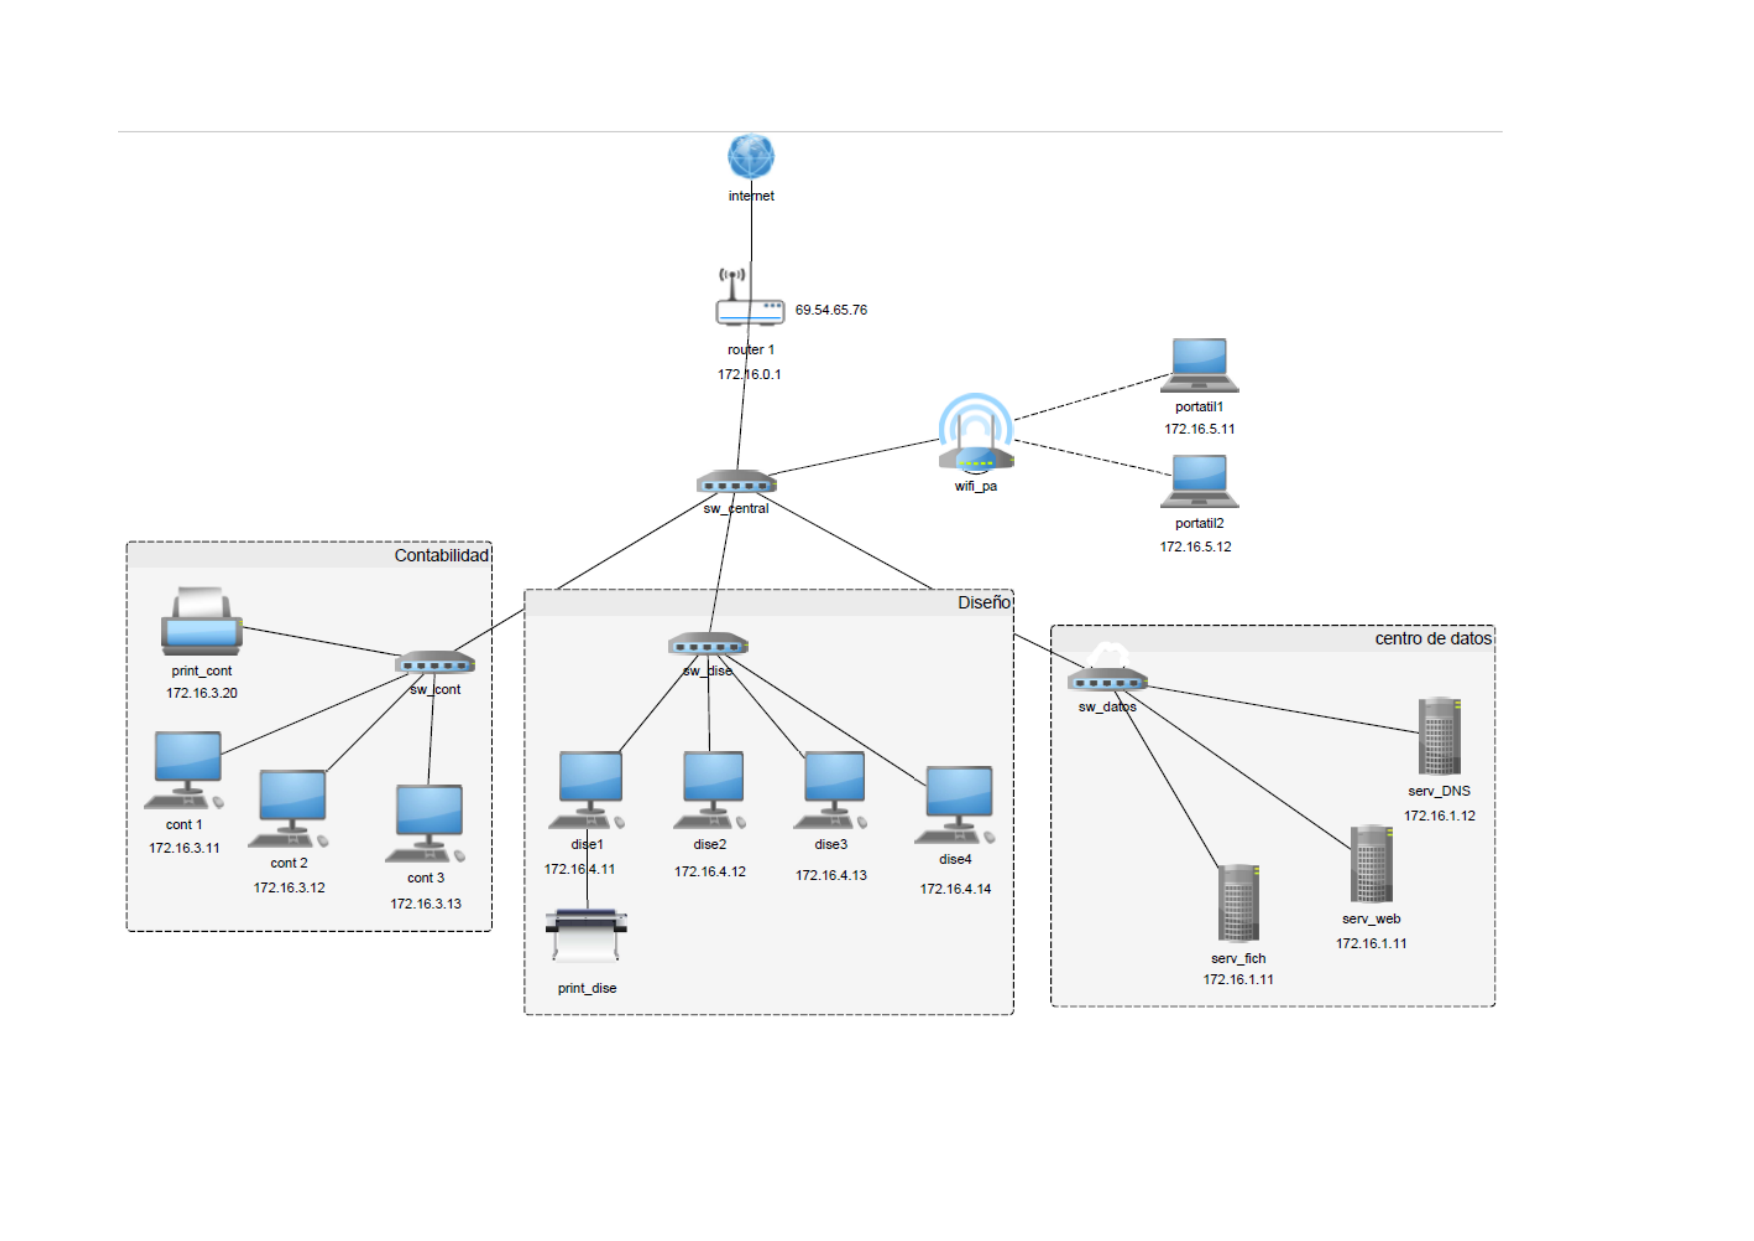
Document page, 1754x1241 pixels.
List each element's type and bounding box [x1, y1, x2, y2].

picture [118, 130, 1503, 1019]
